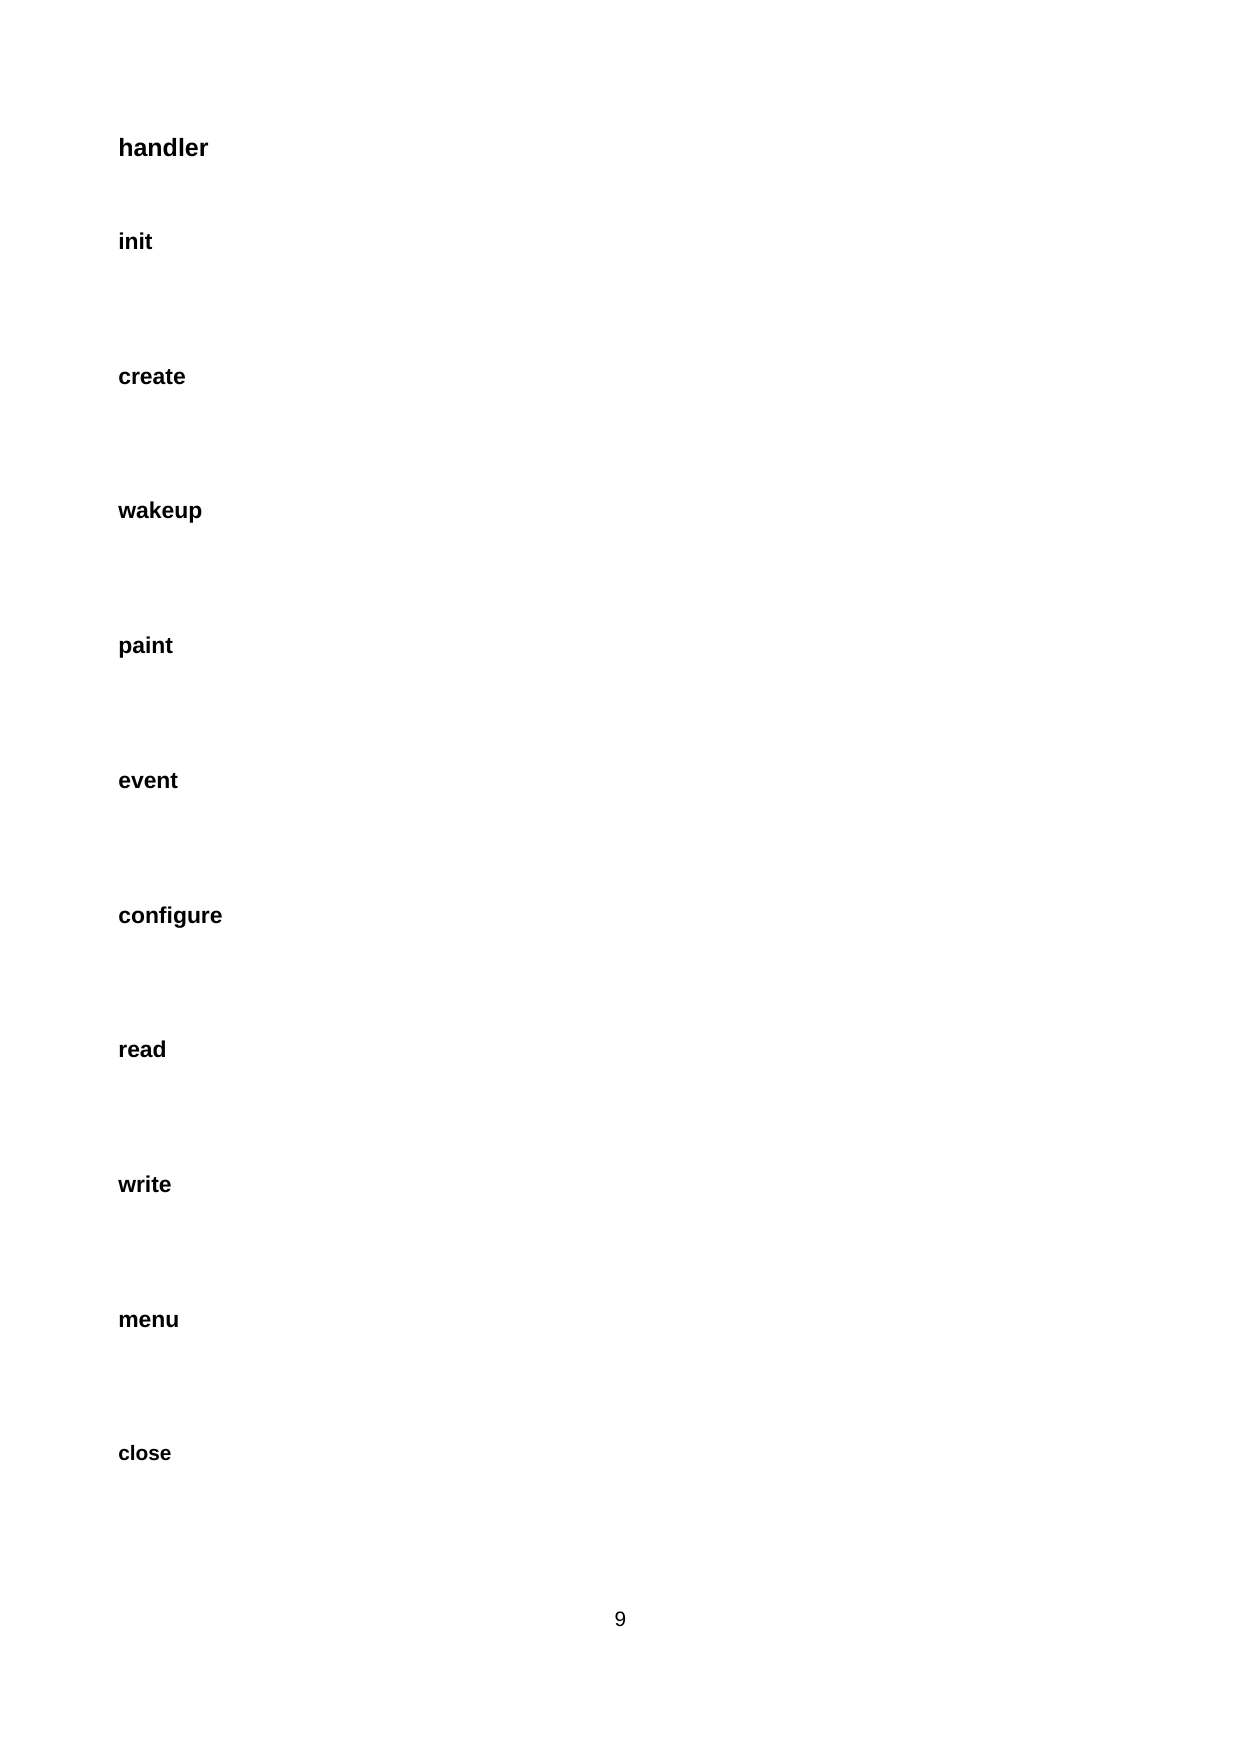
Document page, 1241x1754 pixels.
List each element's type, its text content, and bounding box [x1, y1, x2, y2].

subtitle init [118, 228, 1122, 254]
subtitle handler [118, 133, 1122, 161]
subtitle write [118, 1171, 1122, 1197]
subtitle menu [118, 1306, 1122, 1332]
subtitle configure [118, 902, 1122, 928]
subtitle event [118, 767, 1122, 793]
subtitle paint [118, 632, 1122, 658]
subtitle read [118, 1036, 1122, 1063]
subtitle close [118, 1440, 1122, 1464]
subtitle wakeup [118, 497, 1122, 524]
subtitle create [118, 363, 1122, 389]
